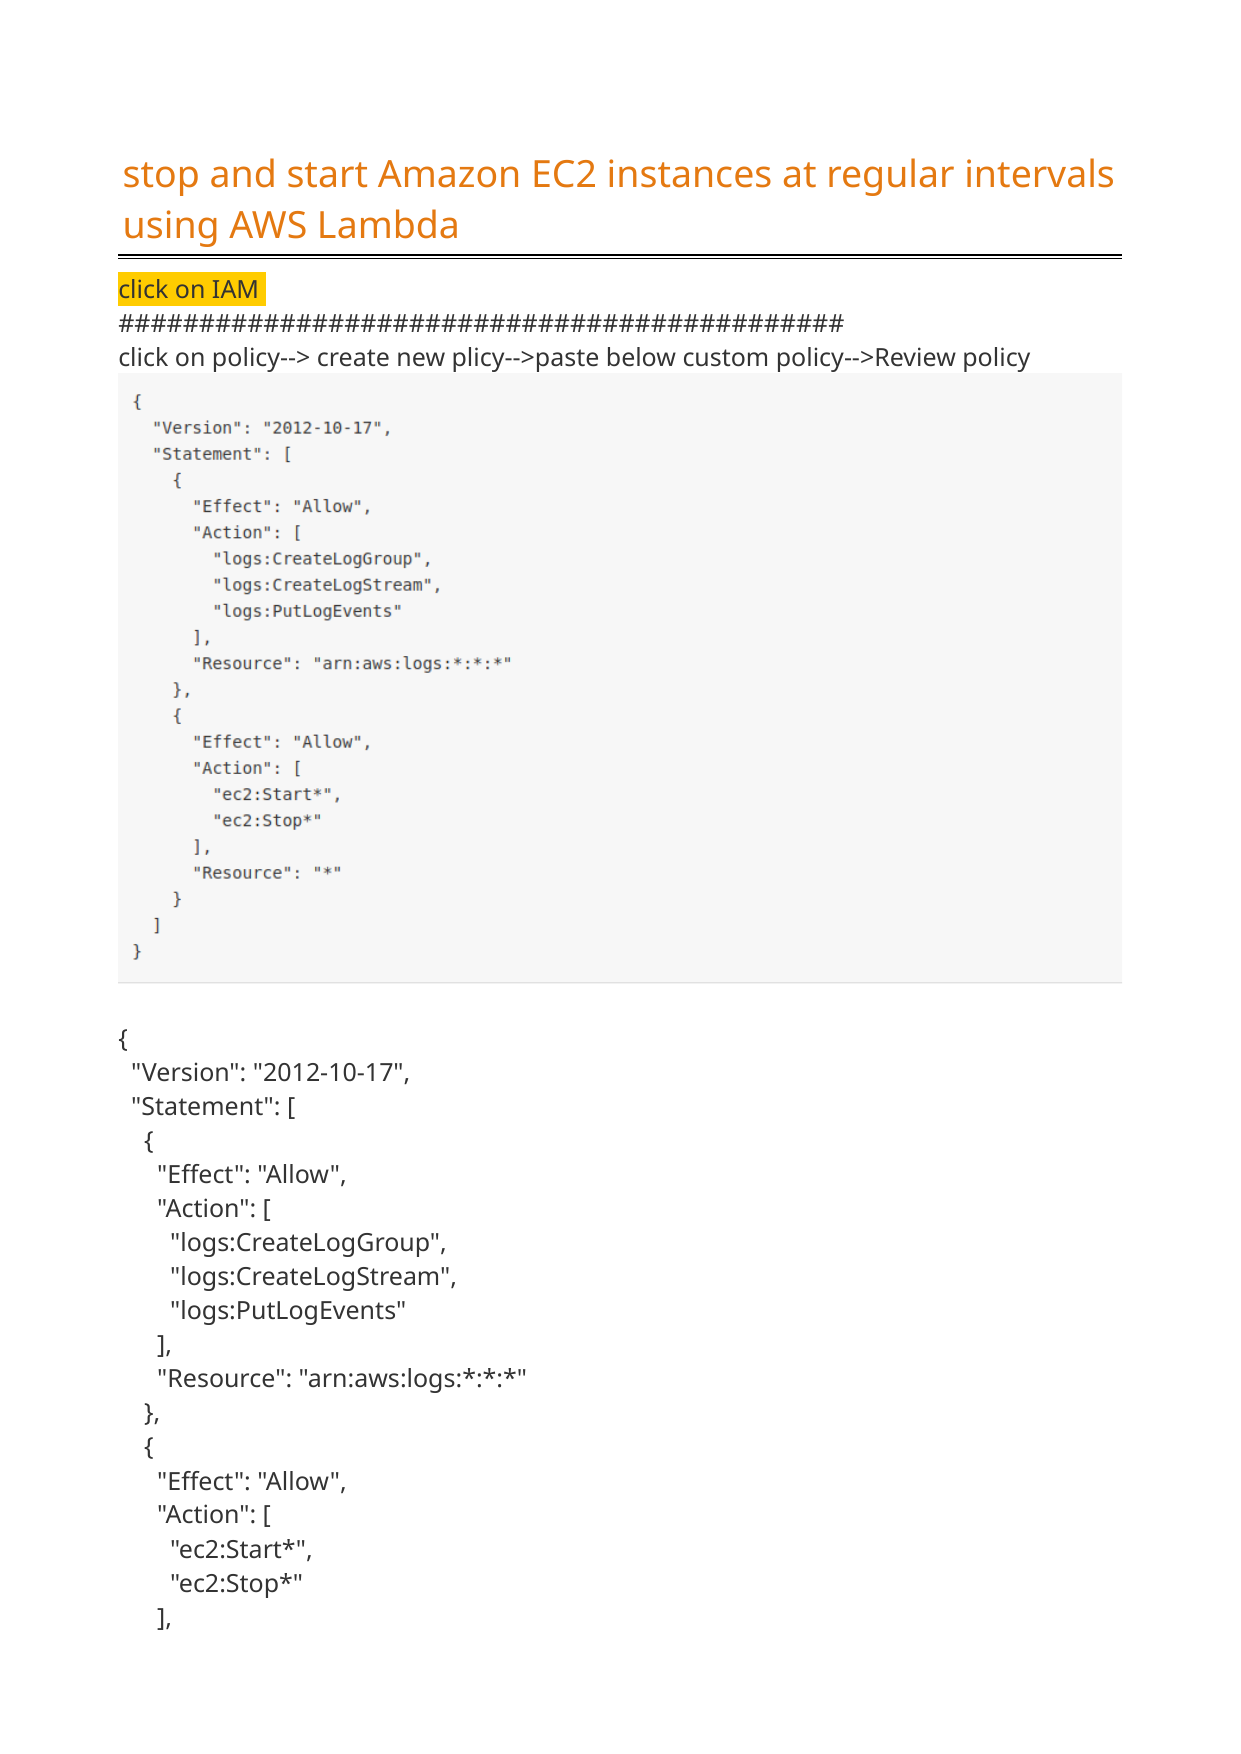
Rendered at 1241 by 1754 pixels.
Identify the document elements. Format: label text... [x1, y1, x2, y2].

text "ec2:Stop*" [118, 1565, 1122, 1599]
text { [118, 1429, 1122, 1463]
text }, [118, 1395, 1122, 1429]
text "logs:CreateLogGroup", [118, 1225, 1122, 1259]
text "Version": "2012-10-17", [118, 1054, 1122, 1088]
subtitle stop and start Amazon EC2 instances at regular intervals using AWS Lambda [118, 143, 1122, 254]
text "Effect": "Allow", [118, 1157, 1122, 1191]
text ], [118, 1599, 1122, 1633]
text "Action": [ [118, 1191, 1122, 1225]
text "logs:PutLogEvents" [118, 1293, 1122, 1327]
text "Effect": "Allow", [118, 1463, 1122, 1497]
text "Statement": [ [118, 1088, 1122, 1122]
text ], [118, 1327, 1122, 1361]
text click on policy--> create new plicy-->paste below custom policy-->Review policy [118, 340, 1122, 373]
text "ec2:Start*", [118, 1531, 1122, 1565]
text "Resource": "arn:aws:logs:*:*:*" [118, 1361, 1122, 1395]
text "Action": [ [118, 1497, 1122, 1531]
text { [118, 1122, 1122, 1157]
picture [118, 373, 1123, 987]
text "logs:CreateLogStream", [118, 1259, 1122, 1293]
text ############################################# [118, 306, 1122, 340]
text click on IAM [118, 272, 1122, 306]
text { [118, 1020, 1122, 1054]
